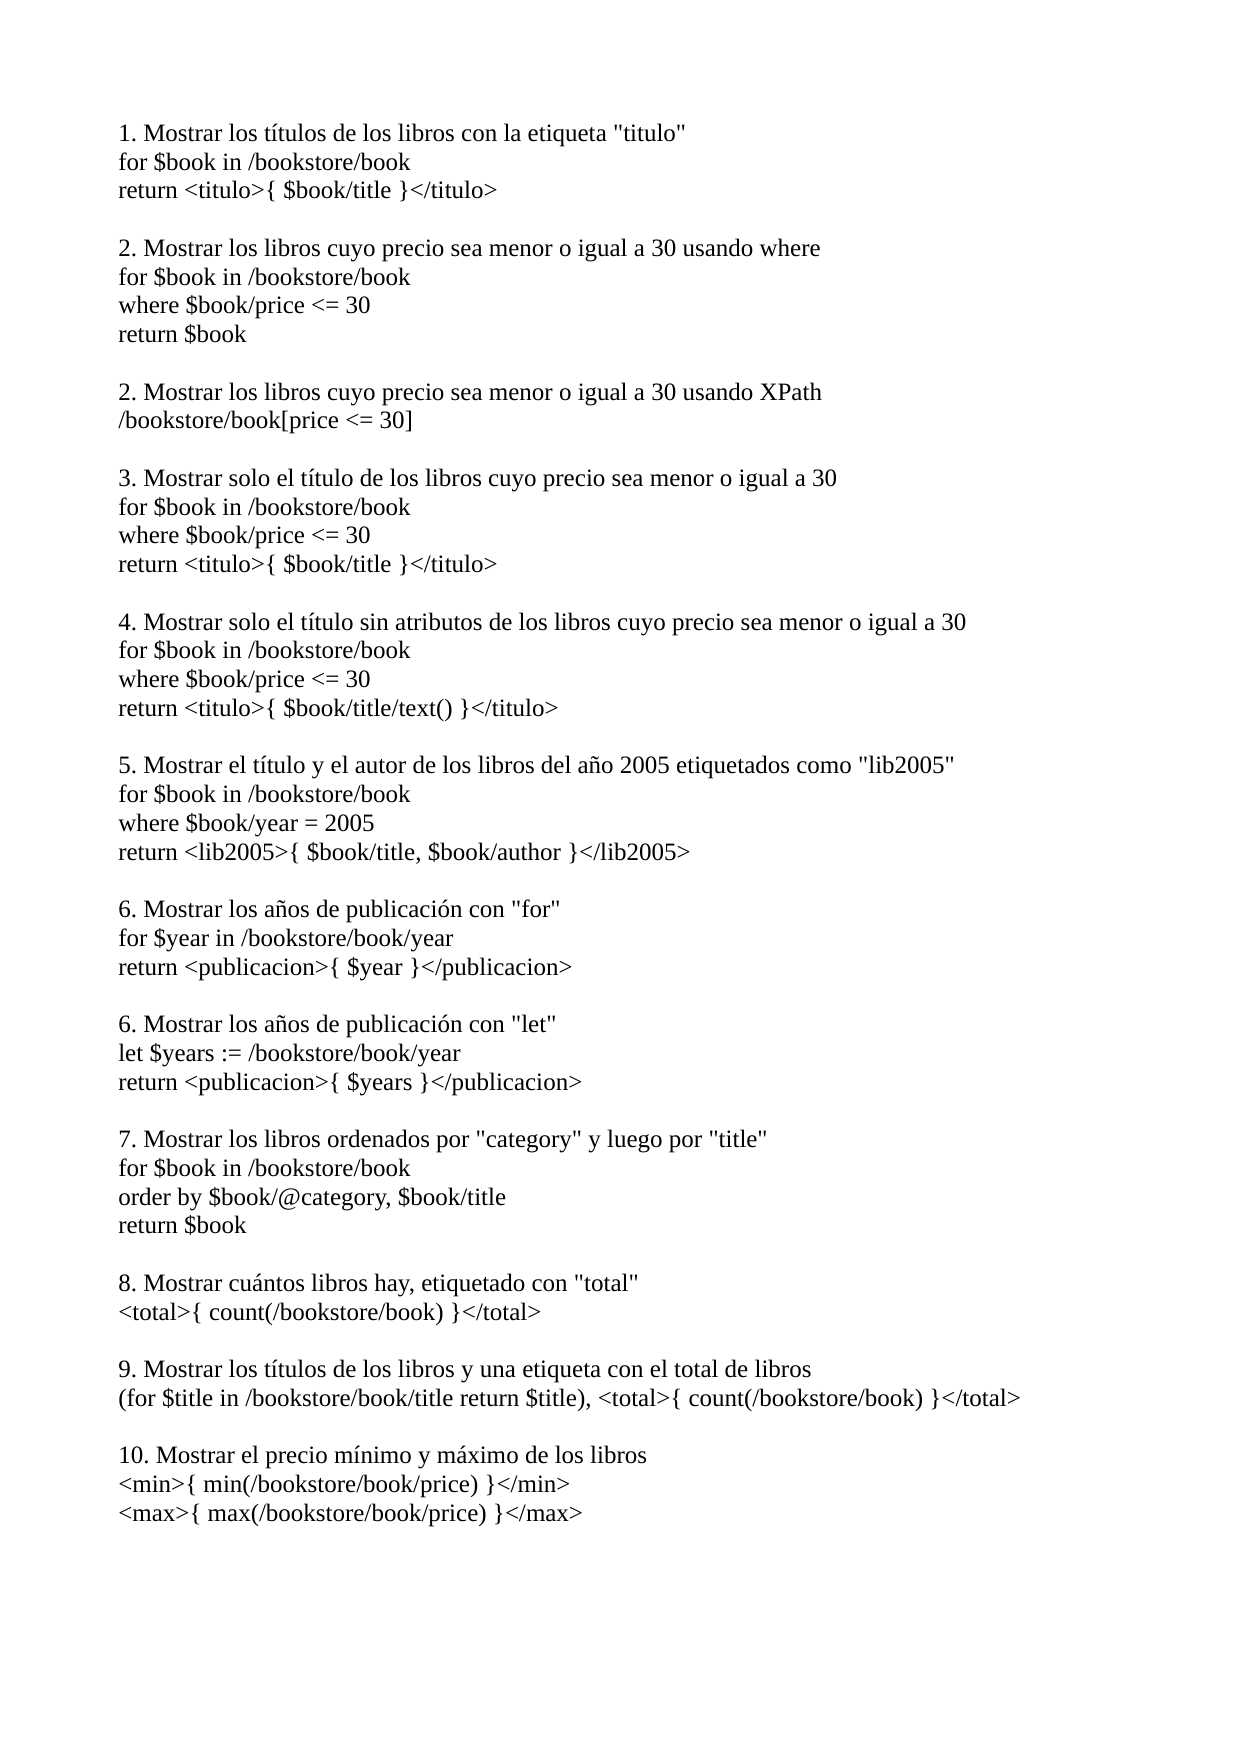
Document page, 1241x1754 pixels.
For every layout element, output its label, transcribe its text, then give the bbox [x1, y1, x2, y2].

text return <publicacion>{ $year }</publicacion> [118, 952, 1122, 981]
text 9. Mostrar los títulos de los libros y una etiqueta con el total de libros [118, 1354, 1122, 1383]
text return <titulo>{ $book/title }</titulo> [118, 549, 1122, 578]
text where $book/price <= 30 [118, 291, 1122, 319]
text for $book in /bookstore/book [118, 779, 1122, 808]
text return <titulo>{ $book/title }</titulo> [118, 176, 1122, 204]
text return <publicacion>{ $years }</publicacion> [118, 1067, 1122, 1096]
text return <titulo>{ $book/title/text() }</titulo> [118, 693, 1122, 722]
text order by $book/@category, $book/title [118, 1182, 1122, 1211]
text 1. Mostrar los títulos de los libros con la etiqueta "titulo" [118, 118, 1122, 147]
text for $book in /bookstore/book [118, 492, 1122, 521]
text where $book/year = 2005 [118, 808, 1122, 837]
text where $book/price <= 30 [118, 521, 1122, 549]
text (for $title in /bookstore/book/title return $title), <total>{ count(/bookstore/book) }</total> [118, 1383, 1122, 1412]
text where $book/price <= 30 [118, 664, 1122, 693]
text 7. Mostrar los libros ordenados por "category" y luego por "title" [118, 1124, 1122, 1153]
text 2. Mostrar los libros cuyo precio sea menor o igual a 30 usando XPath [118, 377, 1122, 406]
text 5. Mostrar el título y el autor de los libros del año 2005 etiquetados como "lib2005" [118, 751, 1122, 779]
text let $years := /bookstore/book/year [118, 1038, 1122, 1067]
text for $book in /bookstore/book [118, 147, 1122, 176]
text <total>{ count(/bookstore/book) }</total> [118, 1297, 1122, 1326]
text return $book [118, 1211, 1122, 1239]
text for $book in /bookstore/book [118, 636, 1122, 664]
text for $year in /bookstore/book/year [118, 923, 1122, 952]
text <max>{ max(/bookstore/book/price) }</max> [118, 1498, 1122, 1527]
text 8. Mostrar cuántos libros hay, etiquetado con "total" [118, 1268, 1122, 1297]
text 3. Mostrar solo el título de los libros cuyo precio sea menor o igual a 30 [118, 463, 1122, 492]
text return <lib2005>{ $book/title, $book/author }</lib2005> [118, 837, 1122, 866]
text 4. Mostrar solo el título sin atributos de los libros cuyo precio sea menor o igual a 30 [118, 607, 1122, 636]
text for $book in /bookstore/book [118, 262, 1122, 291]
text for $book in /bookstore/book [118, 1153, 1122, 1182]
text 10. Mostrar el precio mínimo y máximo de los libros [118, 1441, 1122, 1469]
text 6. Mostrar los años de publicación con "for" [118, 894, 1122, 923]
text /bookstore/book[price <= 30] [118, 406, 1122, 434]
text 2. Mostrar los libros cuyo precio sea menor o igual a 30 usando where [118, 233, 1122, 262]
text 6. Mostrar los años de publicación con "let" [118, 1009, 1122, 1038]
text <min>{ min(/bookstore/book/price) }</min> [118, 1469, 1122, 1498]
text return $book [118, 319, 1122, 348]
